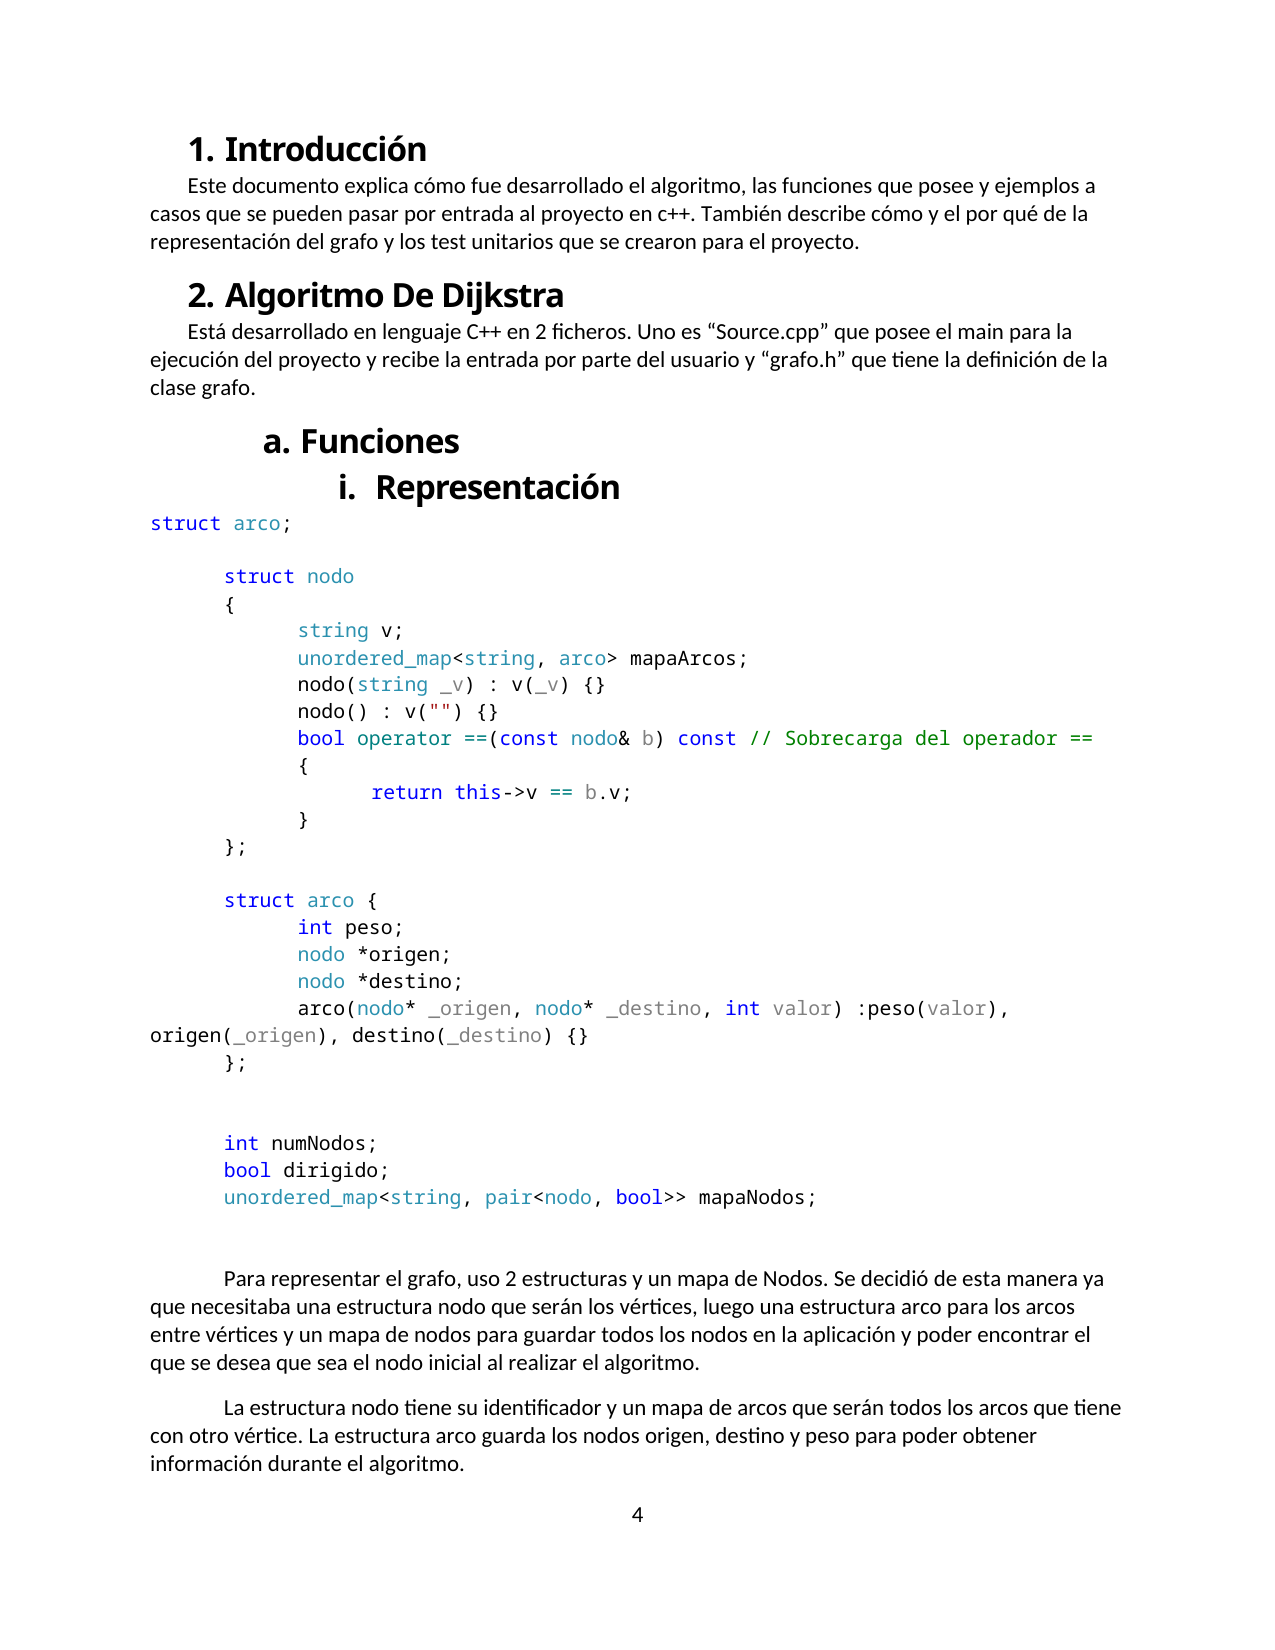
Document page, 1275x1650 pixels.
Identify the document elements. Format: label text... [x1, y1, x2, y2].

text Está desarrollado en lenguaje C++ en 2 ficheros. Uno es “Source.cpp” que posee el main para la ejecución del proyecto y recibe la entrada por parte del usuario y “grafo.h” que tiene la definición de la clase grafo. [150, 317, 1125, 401]
text { [150, 752, 1125, 779]
text { [150, 590, 1125, 617]
text unordered_map<string, pair<nodo, bool>> mapaNodos; [150, 1183, 1125, 1210]
text int peso; [150, 913, 1125, 941]
subtitle Algoritmo De Dijkstra [187, 272, 1125, 317]
text unordered_map<string, arco> mapaArcos; [150, 644, 1125, 671]
text return this->v == b.v; [150, 779, 1125, 806]
text struct nodo [150, 563, 1125, 590]
text bool dirigido; [150, 1156, 1125, 1183]
text }; [150, 833, 1125, 859]
text nodo *origen; [150, 941, 1125, 967]
subtitle Introducción [187, 126, 1125, 171]
text nodo *destino; [150, 967, 1125, 994]
text struct arco; [150, 509, 1125, 536]
text Este documento explica cómo fue desarrollado el algoritmo, las funciones que posee y ejemplos a casos que se pueden pasar por entrada al proyecto en c++. También describe cómo y el por qué de la representación del grafo y los test unitarios que se crearon para el proyecto. [150, 171, 1125, 255]
text La estructura nodo tiene su identificador y un mapa de arcos que serán todos los arcos que tiene con otro vértice. La estructura arco guarda los nodos origen, destino y peso para poder obtener información durante el algoritmo. [150, 1393, 1125, 1477]
text Para representar el grafo, uso 2 estructuras y un mapa de Nodos. Se decidió de esta manera ya que necesitaba una estructura nodo que serán los vértices, luego una estructura arco para los arcos entre vértices y un mapa de nodos para guardar todos los nodos en la aplicación y poder encontrar el que se desea que sea el nodo inicial al realizar el algoritmo. [150, 1264, 1125, 1376]
subtitle Representación [356, 463, 1125, 509]
text }; [150, 1048, 1125, 1075]
subtitle Funciones [262, 418, 1125, 463]
text int numNodos; [150, 1129, 1125, 1156]
text arco(nodo* _origen, nodo* _destino, int valor) :peso(valor), origen(_origen), destino(_destino) {} [150, 994, 1125, 1048]
text nodo() : v("") {} [150, 698, 1125, 725]
text } [150, 806, 1125, 833]
text nodo(string _v) : v(_v) {} [150, 671, 1125, 698]
text string v; [150, 617, 1125, 644]
text bool operator ==(const nodo& b) const // Sobrecarga del operador == [150, 725, 1125, 752]
text struct arco { [150, 887, 1125, 913]
